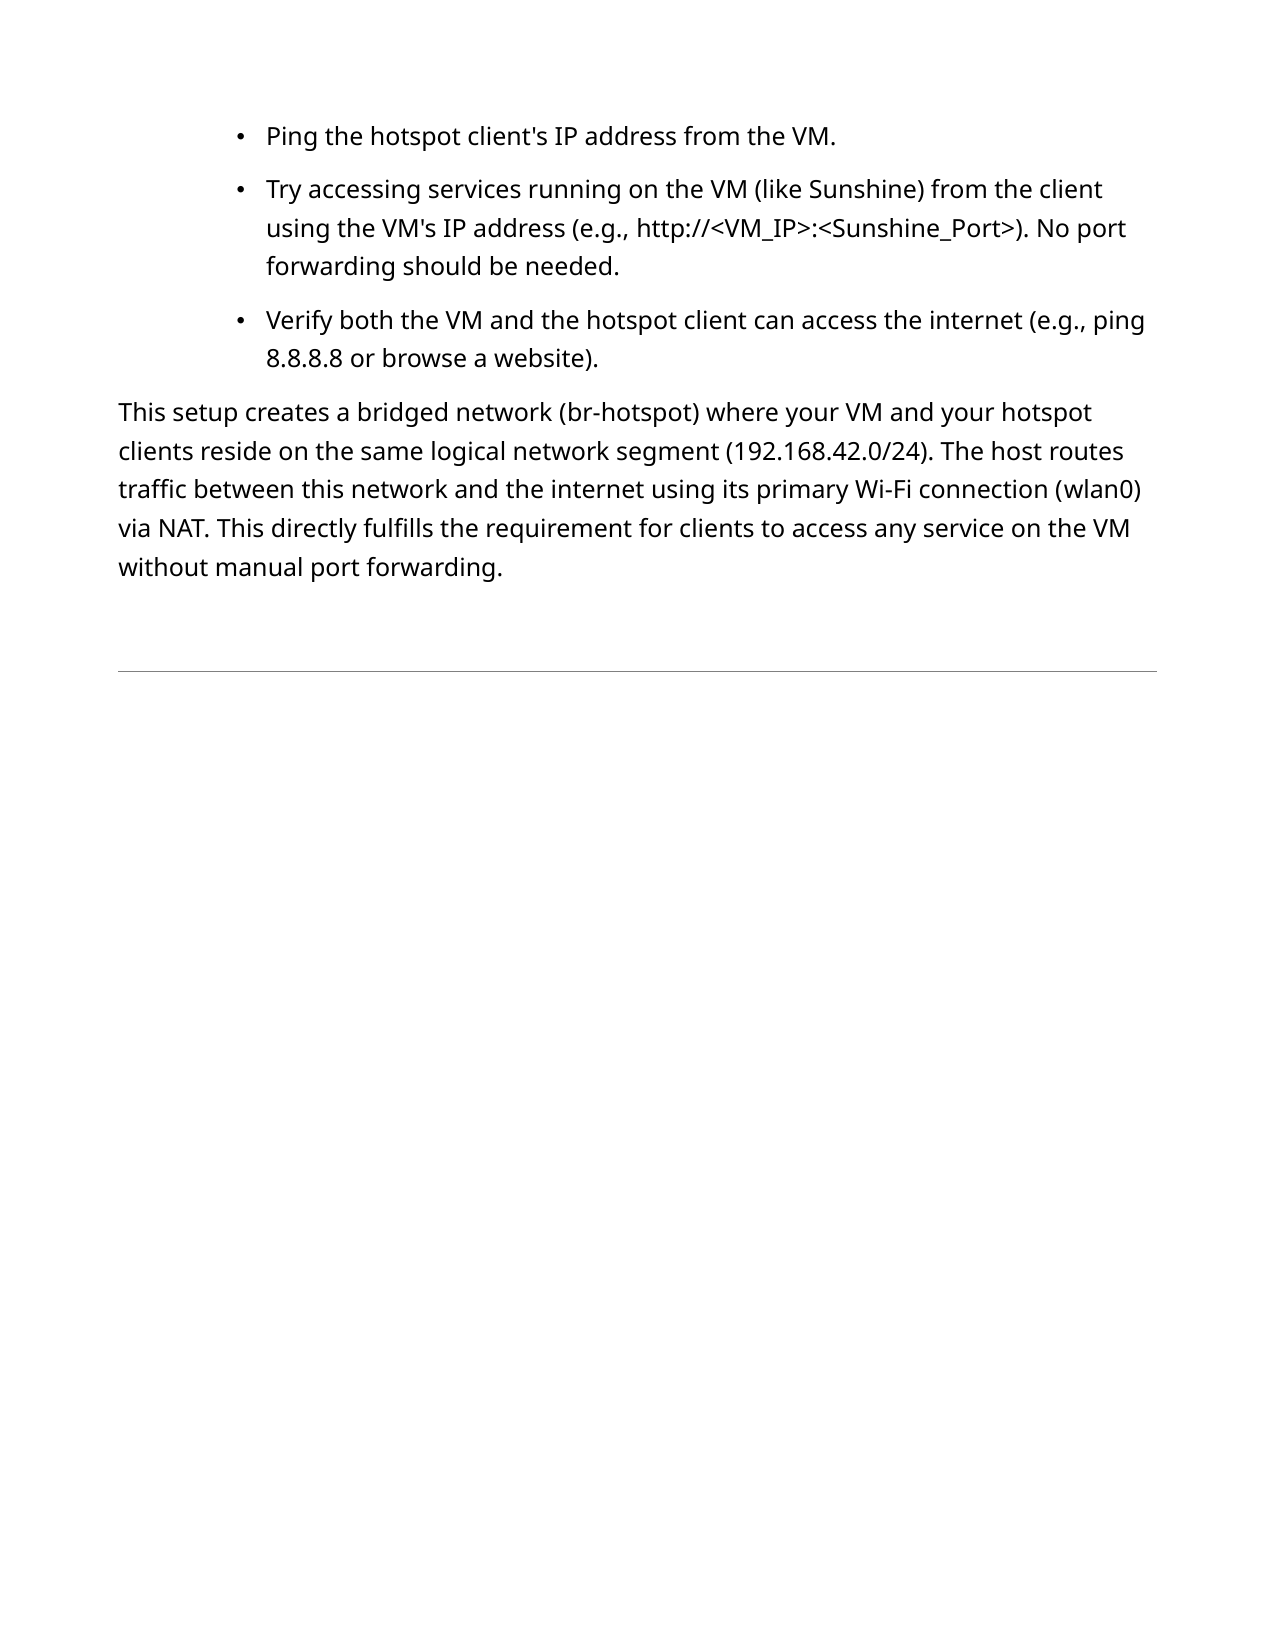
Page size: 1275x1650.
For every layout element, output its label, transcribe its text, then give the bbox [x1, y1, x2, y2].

list Ping the hotspot client's IP address from the VM. [236, 118, 1157, 152]
text This setup creates a bridged network (br-hotspot) where your VM and your hotspot clients reside on the same logical network segment (192.168.42.0/24). The host routes traffic between this network and the internet using its primary Wi-Fi connection (wlan0) via NAT. This directly fulfills the requirement for clients to access any service on the VM without manual port forwarding. [118, 394, 1157, 583]
list Verify both the VM and the hotspot client can access the internet (e.g., ping 8.8.8.8 or browse a website). [236, 302, 1157, 375]
list Try accessing services running on the VM (like Sunshine) from the client using the VM's IP address (e.g., http://<VM_IP>:<Sunshine_Port>). No port forwarding should be needed. [236, 171, 1157, 283]
